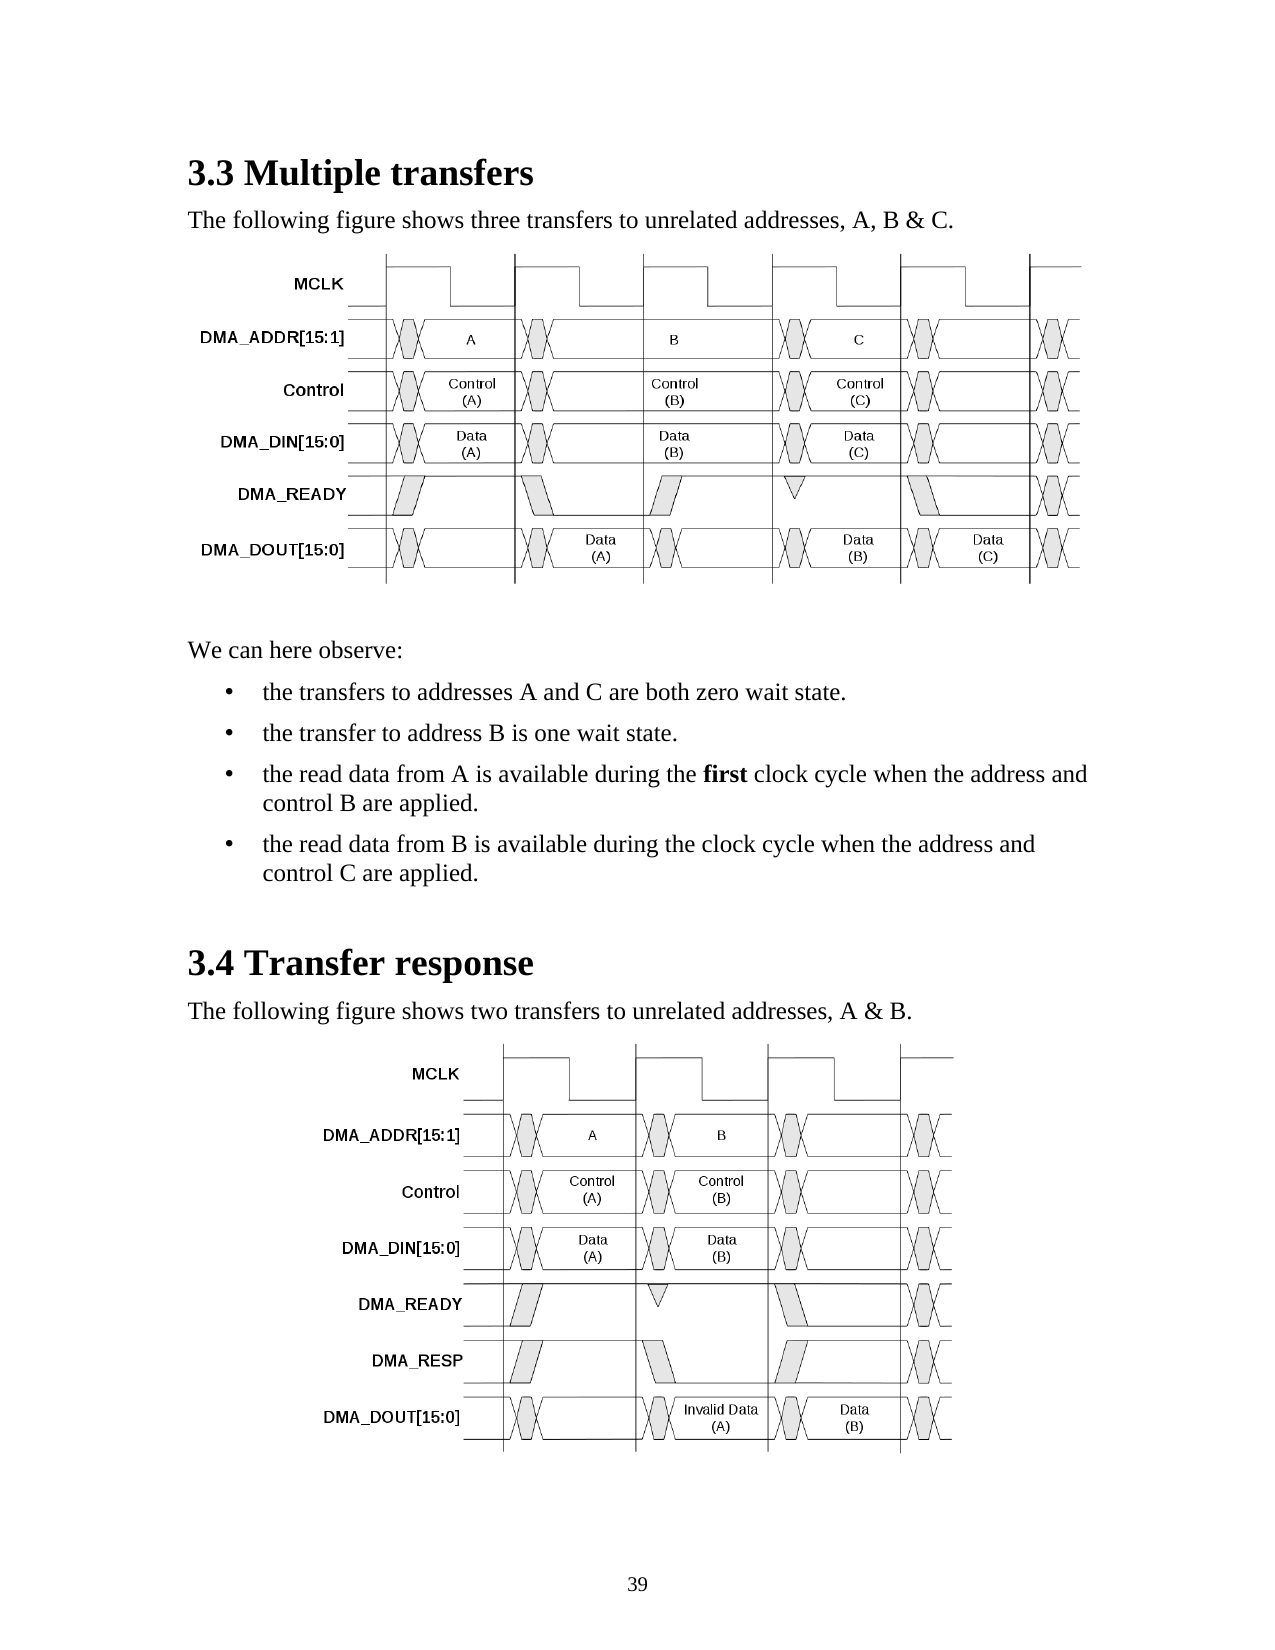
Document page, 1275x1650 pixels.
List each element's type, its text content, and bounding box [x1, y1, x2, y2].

list the transfer to address B is one wait state. [225, 718, 1088, 747]
picture [187, 246, 1088, 590]
list the read data from B is available during the clock cycle when the address and control C are applied. [225, 829, 1088, 887]
picture [313, 1037, 963, 1457]
list the transfers to addresses A and C are both zero wait state. [225, 677, 1088, 706]
text The following figure shows three transfers to unrelated addresses, A, B & C. [187, 206, 1088, 234]
list the read data from A is available during the first clock cycle when the address and control B are applied. [225, 759, 1088, 817]
text 3.3 Multiple transfers [187, 150, 1088, 193]
text 3.4 Transfer response [187, 941, 1088, 984]
text We can here observe: [187, 636, 1088, 664]
text The following figure shows two transfers to unrelated addresses, A & B. [187, 996, 1088, 1025]
